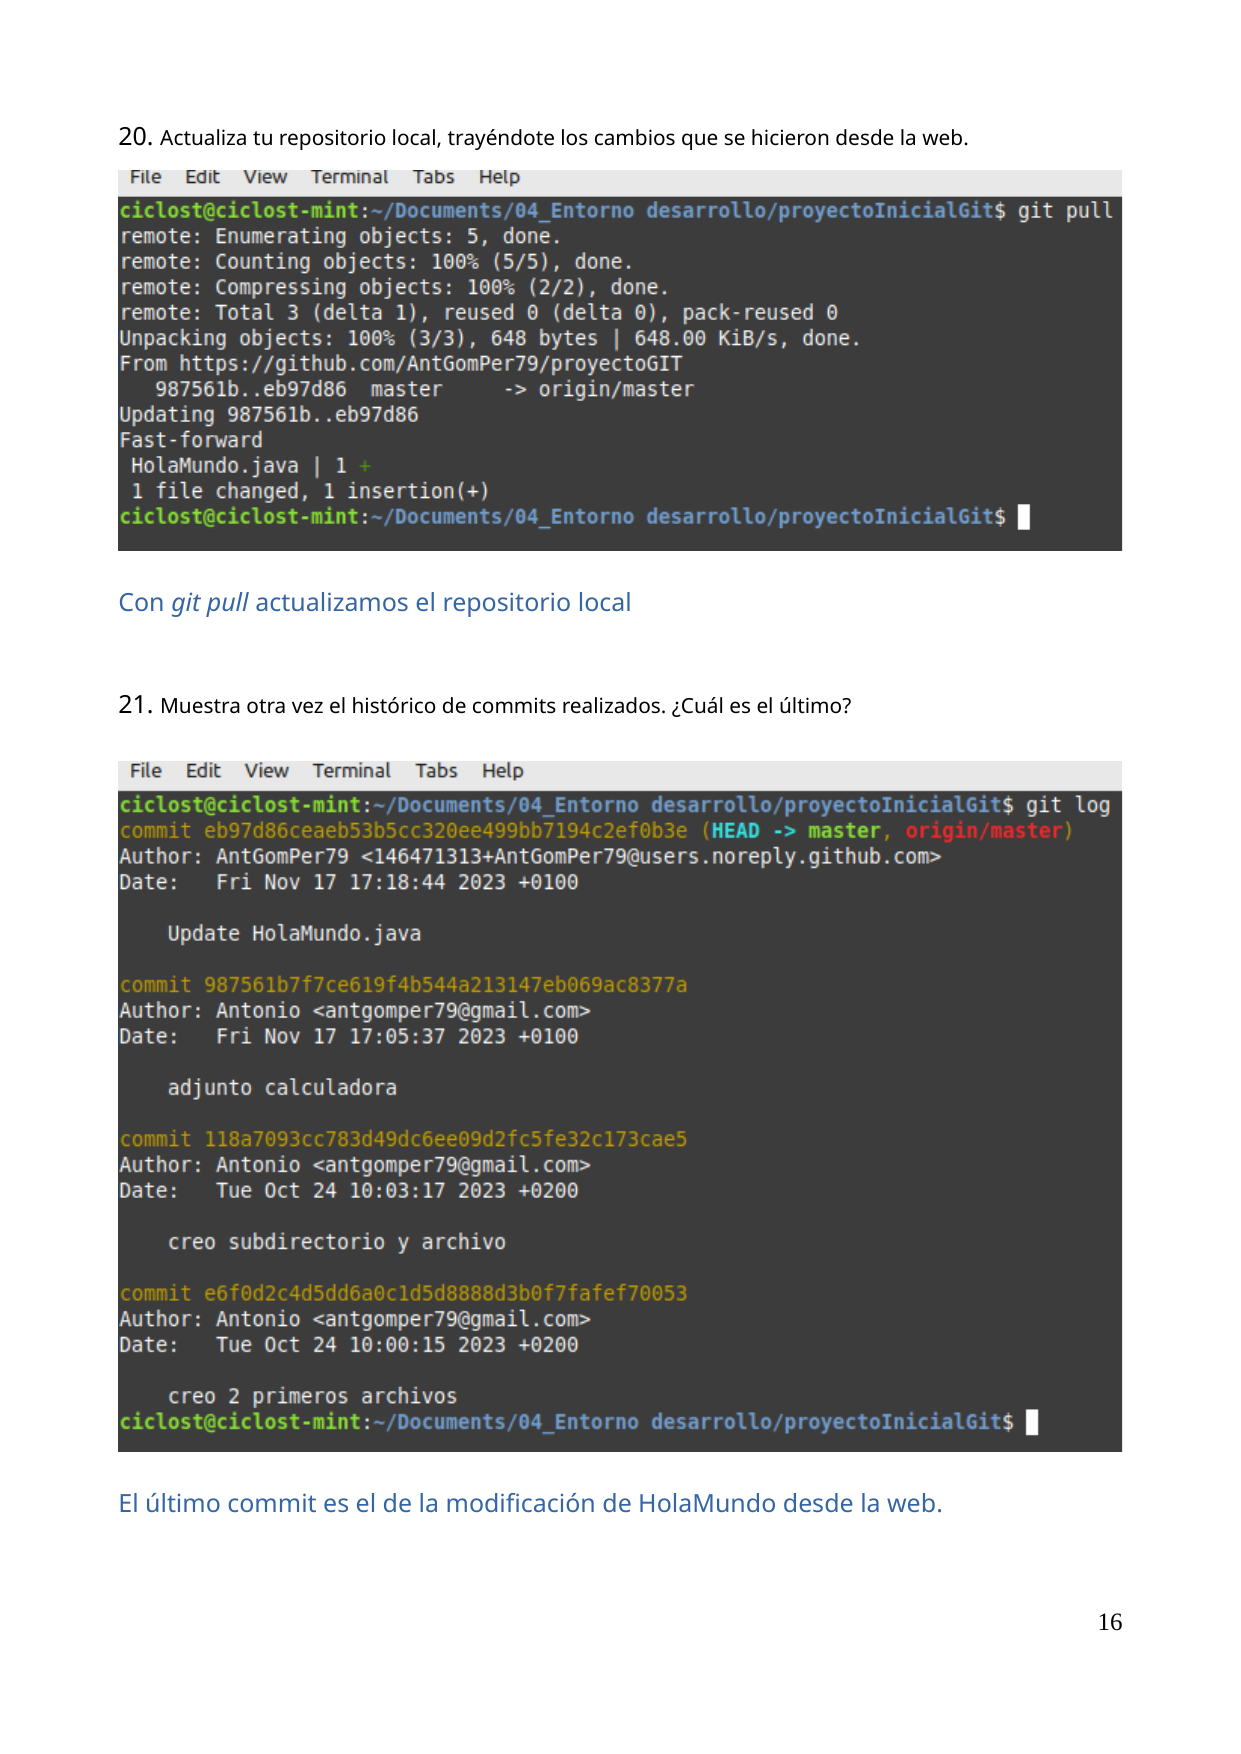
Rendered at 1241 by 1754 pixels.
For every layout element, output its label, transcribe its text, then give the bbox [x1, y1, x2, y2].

text 21. Muestra otra vez el histórico de commits realizados. ¿Cuál es el último? [118, 687, 1122, 721]
text 20. Actualiza tu repositorio local, trayéndote los cambios que se hicieron desde la web. [118, 118, 1122, 152]
text Con git pull actualizamos el repositorio local [118, 585, 1122, 619]
picture [118, 761, 1123, 1452]
text El último commit es el de la modificación de HolaMundo desde la web. [118, 1486, 1122, 1520]
picture [118, 170, 1123, 551]
